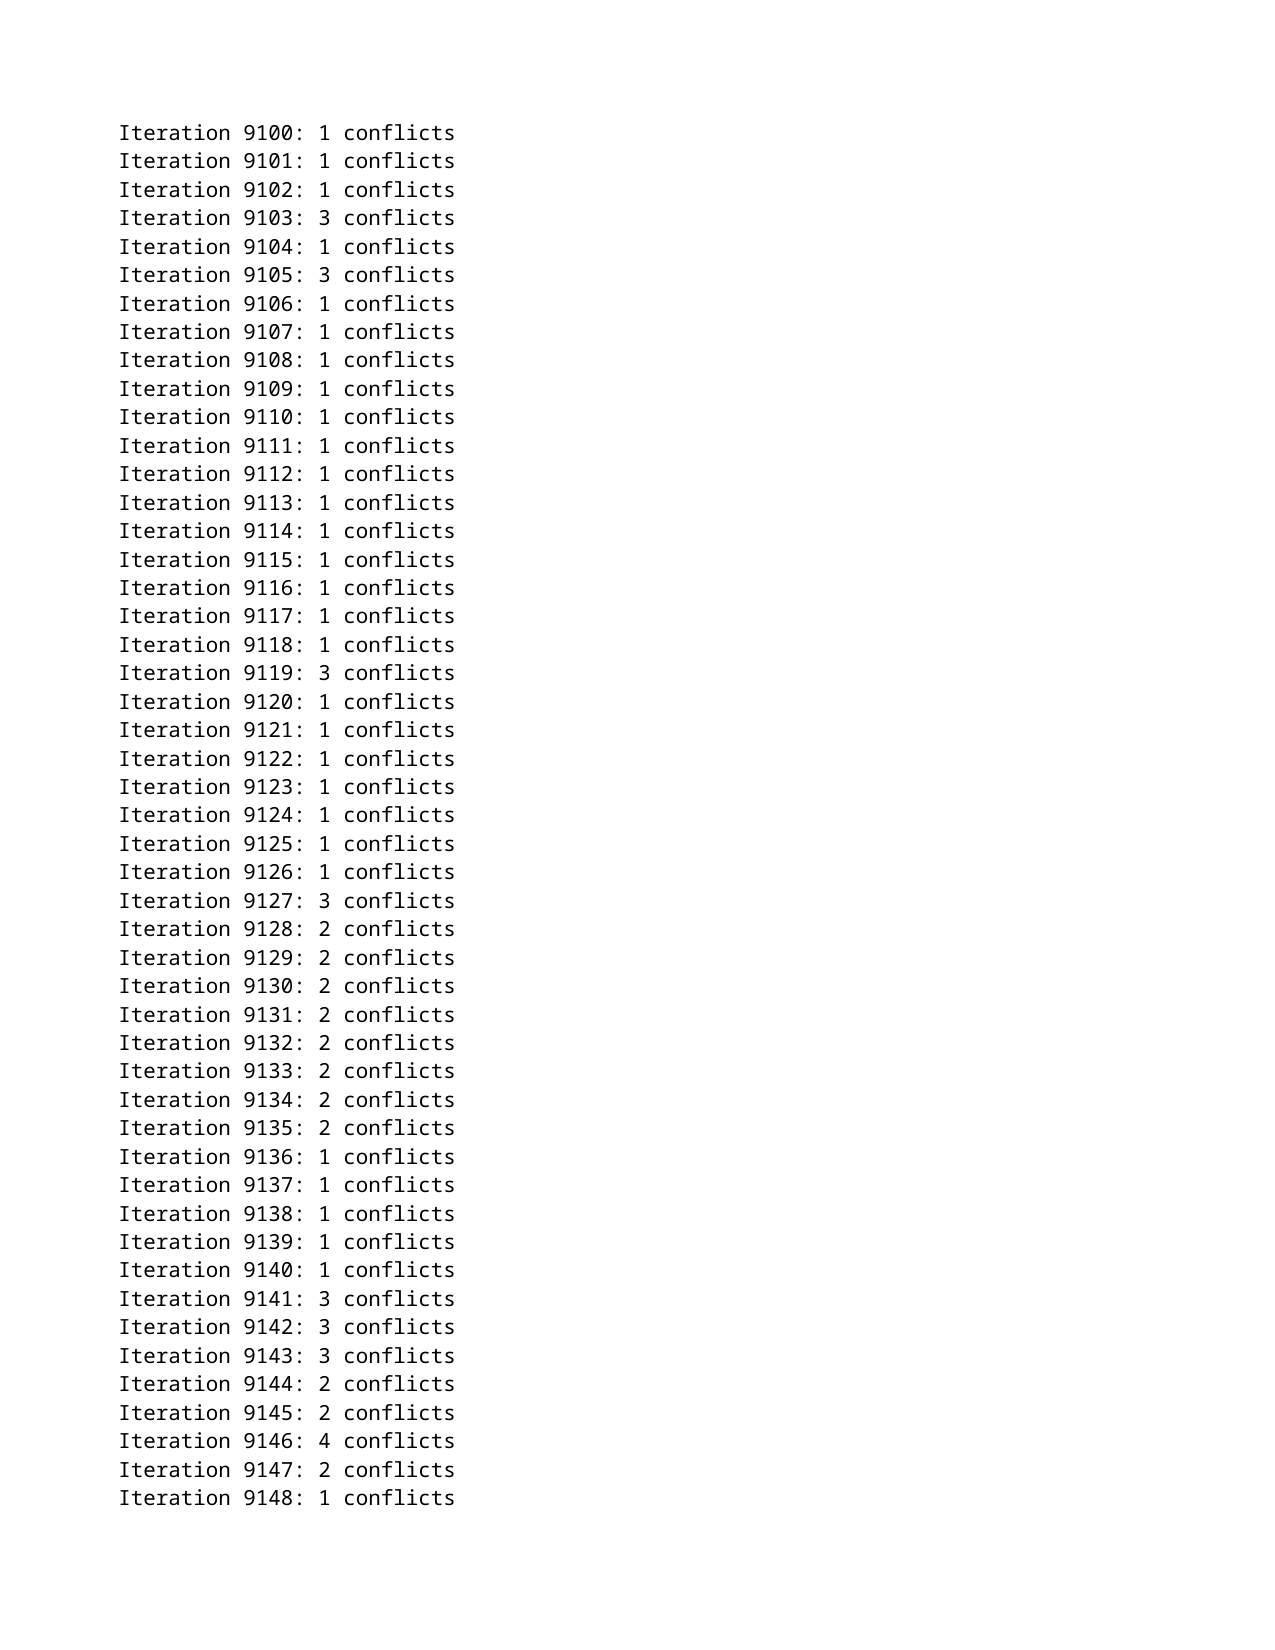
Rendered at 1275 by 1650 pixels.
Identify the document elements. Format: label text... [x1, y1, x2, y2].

text Iteration 9103: 3 conflicts [118, 203, 1157, 232]
text Iteration 9114: 1 conflicts [118, 516, 1157, 545]
text Iteration 9121: 1 conflicts [118, 715, 1157, 744]
text Iteration 9147: 2 conflicts [118, 1455, 1157, 1483]
text Iteration 9133: 2 conflicts [118, 1057, 1157, 1085]
text Iteration 9131: 2 conflicts [118, 1000, 1157, 1028]
text Iteration 9102: 1 conflicts [118, 175, 1157, 203]
text Iteration 9136: 1 conflicts [118, 1142, 1157, 1170]
text Iteration 9122: 1 conflicts [118, 744, 1157, 772]
text Iteration 9125: 1 conflicts [118, 829, 1157, 857]
text Iteration 9100: 1 conflicts [118, 118, 1157, 147]
text Iteration 9134: 2 conflicts [118, 1085, 1157, 1113]
text Iteration 9120: 1 conflicts [118, 687, 1157, 715]
text Iteration 9137: 1 conflicts [118, 1170, 1157, 1199]
text Iteration 9145: 2 conflicts [118, 1398, 1157, 1426]
text Iteration 9126: 1 conflicts [118, 857, 1157, 886]
text Iteration 9118: 1 conflicts [118, 630, 1157, 658]
text Iteration 9123: 1 conflicts [118, 772, 1157, 801]
text Iteration 9104: 1 conflicts [118, 232, 1157, 260]
text Iteration 9110: 1 conflicts [118, 402, 1157, 431]
text Iteration 9143: 3 conflicts [118, 1341, 1157, 1369]
text Iteration 9138: 1 conflicts [118, 1199, 1157, 1227]
text Iteration 9140: 1 conflicts [118, 1256, 1157, 1284]
text Iteration 9106: 1 conflicts [118, 289, 1157, 317]
text Iteration 9144: 2 conflicts [118, 1369, 1157, 1398]
text Iteration 9146: 4 conflicts [118, 1426, 1157, 1455]
text Iteration 9107: 1 conflicts [118, 317, 1157, 346]
text Iteration 9141: 3 conflicts [118, 1284, 1157, 1312]
text Iteration 9109: 1 conflicts [118, 374, 1157, 402]
text Iteration 9124: 1 conflicts [118, 801, 1157, 829]
text Iteration 9115: 1 conflicts [118, 545, 1157, 573]
text Iteration 9116: 1 conflicts [118, 573, 1157, 602]
text Iteration 9129: 2 conflicts [118, 943, 1157, 971]
text Iteration 9135: 2 conflicts [118, 1113, 1157, 1142]
text Iteration 9117: 1 conflicts [118, 602, 1157, 630]
text Iteration 9101: 1 conflicts [118, 147, 1157, 175]
text Iteration 9112: 1 conflicts [118, 459, 1157, 488]
text Iteration 9119: 3 conflicts [118, 658, 1157, 687]
text Iteration 9113: 1 conflicts [118, 488, 1157, 516]
text Iteration 9111: 1 conflicts [118, 431, 1157, 459]
text Iteration 9105: 3 conflicts [118, 260, 1157, 289]
text Iteration 9108: 1 conflicts [118, 346, 1157, 374]
text Iteration 9148: 1 conflicts [118, 1483, 1157, 1512]
text Iteration 9127: 3 conflicts [118, 886, 1157, 914]
text Iteration 9139: 1 conflicts [118, 1227, 1157, 1256]
text Iteration 9128: 2 conflicts [118, 914, 1157, 943]
text Iteration 9132: 2 conflicts [118, 1028, 1157, 1057]
text Iteration 9142: 3 conflicts [118, 1312, 1157, 1341]
text Iteration 9130: 2 conflicts [118, 971, 1157, 1000]
